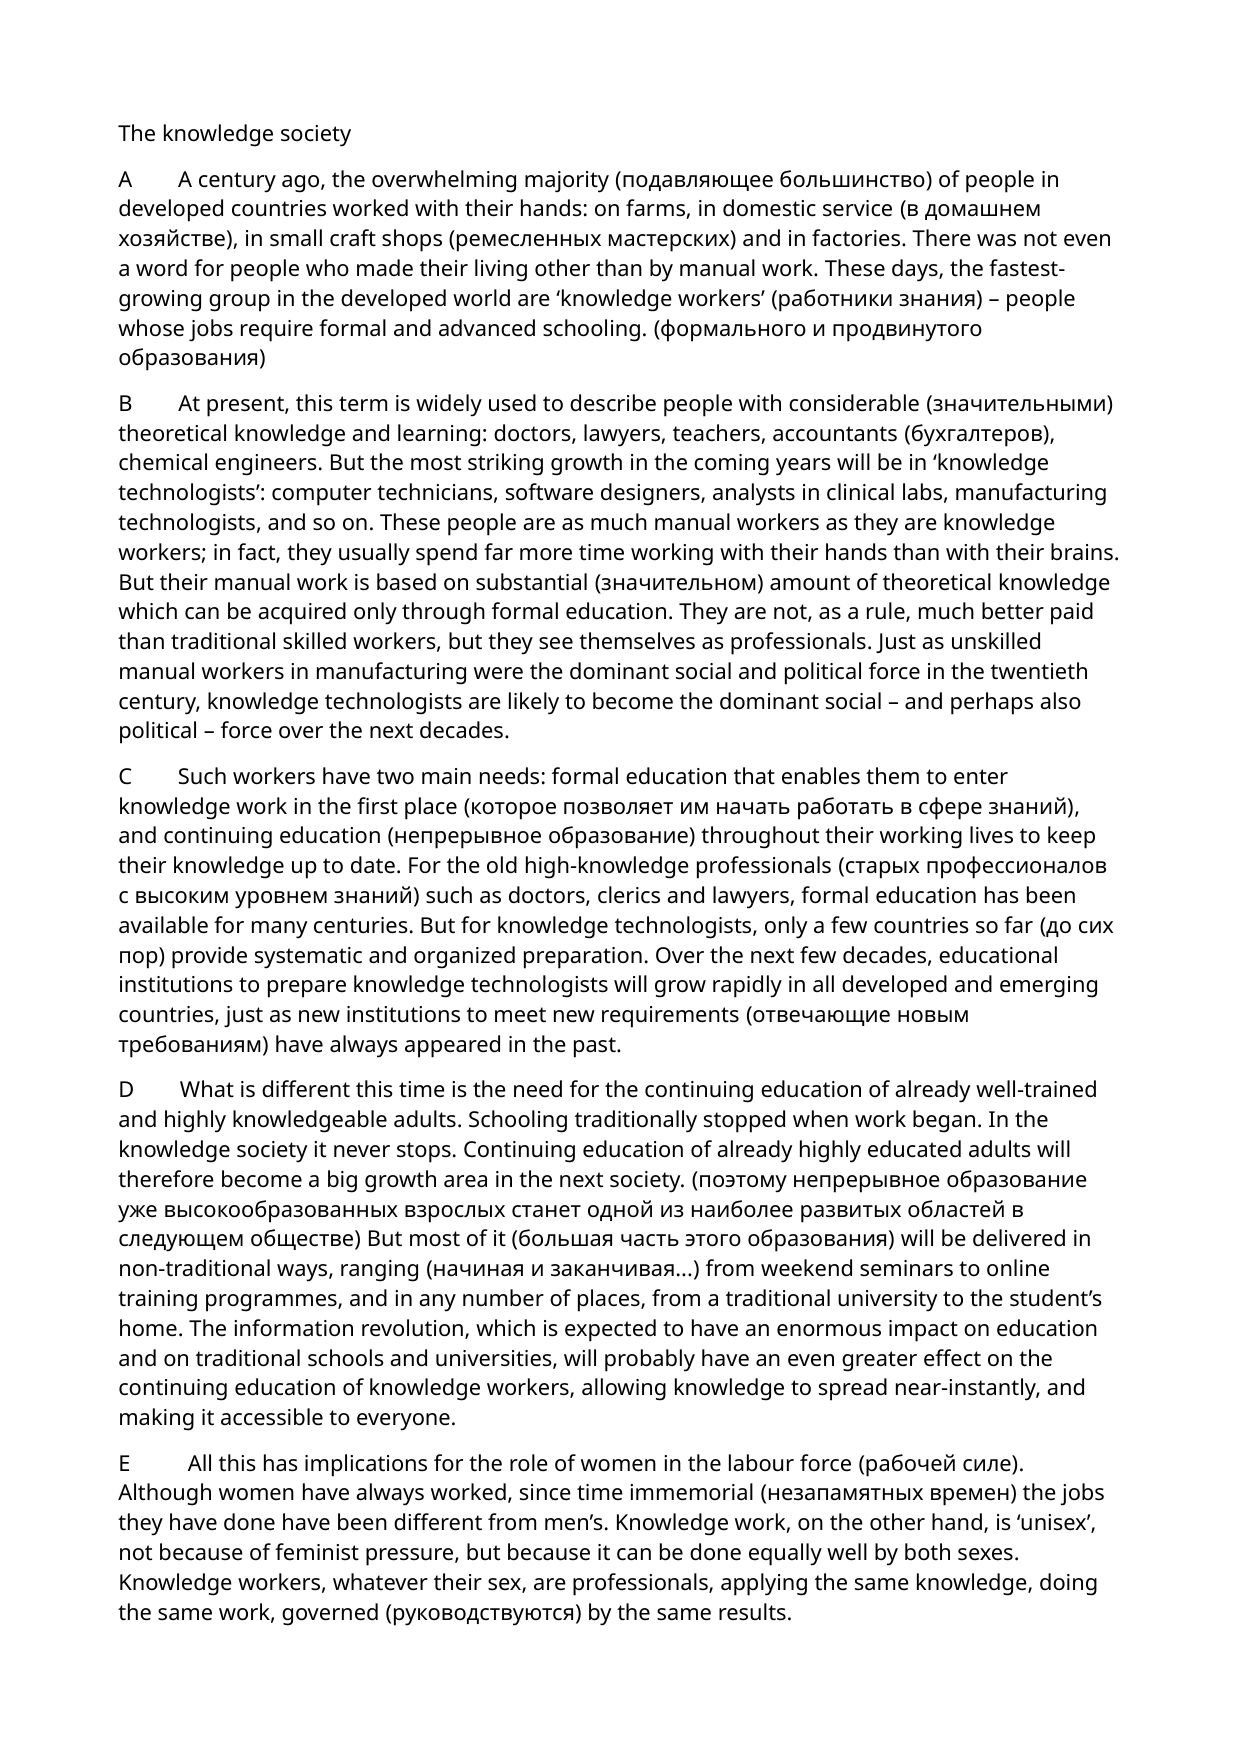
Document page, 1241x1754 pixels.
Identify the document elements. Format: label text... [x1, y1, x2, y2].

text D What is different this time is the need for the continuing education of already well-trained and highly knowledgeable adults. Schooling traditionally stopped when work began. In the knowledge society it never stops. Continuing education of already highly educated adults will therefore become a big growth area in the next society. (поэтому непрерывное образование уже высокообразованных взрослых станет одной из наиболее развитых областей в следующем обществе) But most of it (большая часть этого образования) will be delivered in non-traditional ways, ranging (начиная и заканчивая...) from weekend seminars to online training programmes, and in any number of places, from a traditional university to the student’s home. The information revolution, which is expected to have an enormous impact on education and on traditional schools and universities, will probably have an even greater effect on the continuing education of knowledge workers, allowing knowledge to spread near-instantly, and making it accessible to everyone. [118, 1074, 1122, 1432]
text A A century ago, the overwhelming majority (подавляющее большинство) of people in developed countries worked with their hands: on farms, in domestic service (в домашнем хозяйстве), in small craft shops (ремесленных мастерских) and in factories. There was not even a word for people who made their living other than by manual work. These days, the fastest-growing group in the developed world are ‘knowledge workers’ (работники знания) – people whose jobs require formal and advanced schooling. (формального и продвинутого образования) [118, 163, 1122, 372]
text The knowledge society [118, 118, 1122, 148]
text B At present, this term is widely used to describe people with considerable (значительными) theoretical knowledge and learning: doctors, lawyers, teachers, accountants (бухгалтеров), chemical engineers. But the most striking growth in the coming years will be in ‘knowledge technologists’: computer technicians, software designers, analysts in clinical labs, manufacturing technologists, and so on. These people are as much manual workers as they are knowledge workers; in fact, they usually spend far more time working with their hands than with their brains. But their manual work is based on substantial (значительном) amount of theoretical knowledge which can be acquired only through formal education. They are not, as a rule, much better paid than traditional skilled workers, but they see themselves as professionals. Just as unskilled manual workers in manufacturing were the dominant social and political force in the twentieth century, knowledge technologists are likely to become the dominant social – and perhaps also political – force over the next decades. [118, 388, 1122, 745]
text E All this has implications for the role of women in the labour force (рабочей силе). Although women have always worked, since time immemorial (незапамятных времен) the jobs they have done have been different from men’s. Knowledge work, on the other hand, is ‘unisex’, not because of feminist pressure, but because it can be done equally well by both sexes. Knowledge workers, whatever their sex, are professionals, applying the same knowledge, doing the same work, governed (руководствуются) by the same results. [118, 1447, 1122, 1626]
text C Such workers have two main needs: formal education that enables them to enter knowledge work in the first place (которое позволяет им начать работать в сфере знаний), and continuing education (непрерывное образование) throughout their working lives to keep their knowledge up to date. For the old high-knowledge professionals (старых профессионалов с высоким уровнем знаний) such as doctors, clerics and lawyers, formal education has been available for many centuries. But for knowledge technologists, only a few countries so far (до сих пор) provide systematic and organized preparation. Over the next few decades, educational institutions to prepare knowledge technologists will grow rapidly in all developed and emerging countries, just as new institutions to meet new requirements (отвечающие новым требованиям) have always appeared in the past. [118, 761, 1122, 1059]
